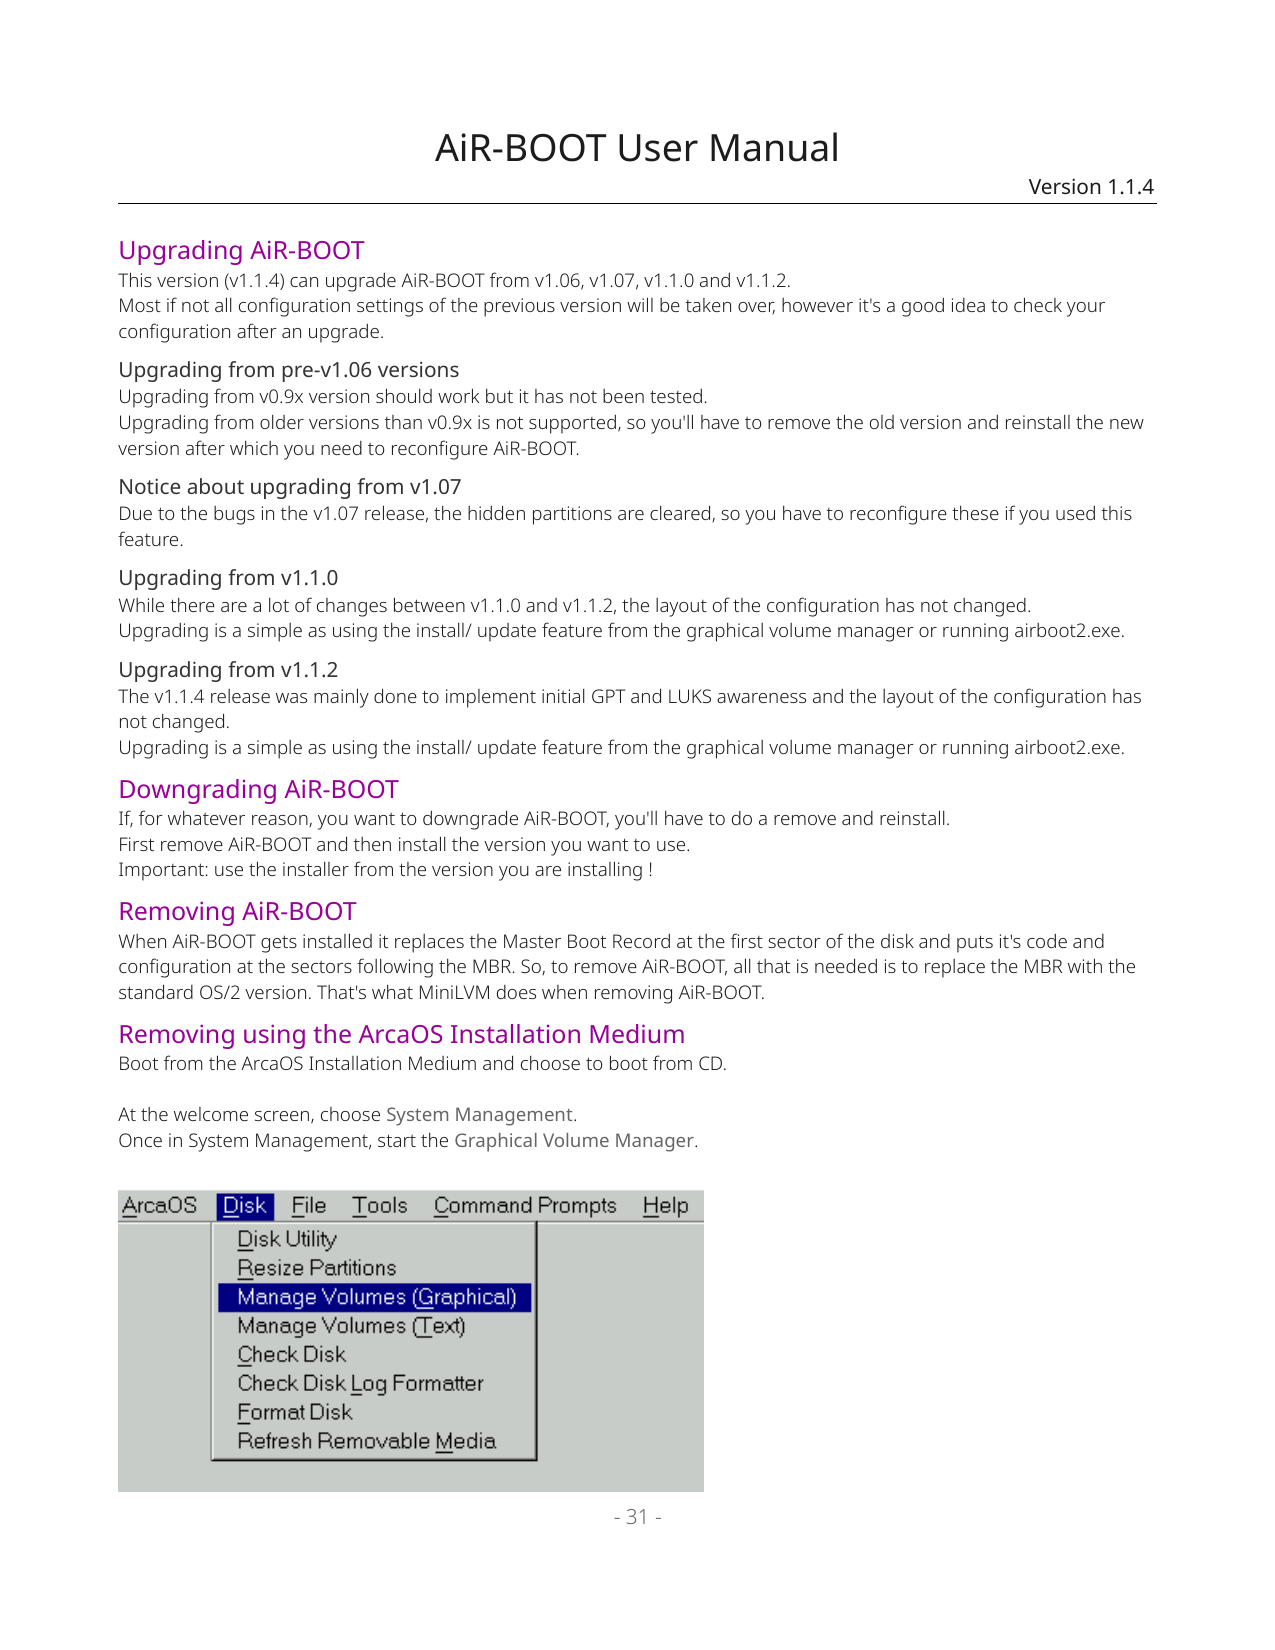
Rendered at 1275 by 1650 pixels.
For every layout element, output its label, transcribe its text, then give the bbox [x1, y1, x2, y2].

text Upgrading from v1.1.2 [118, 655, 1157, 683]
text When AiR-BOOT gets installed it replaces the Master Boot Record at the first sector of the disk and puts it's code and configuration at the sectors following the MBR. So, to remove AiR-BOOT, all that is needed is to replace the MBR with the standard OS/2 version. That's what MiniLVM does when removing AiR-BOOT. [118, 928, 1157, 1004]
text Upgrading from v0.9x version should work but it has not been tested. Upgrading from older versions than v0.9x is not supported, so you'll have to remove the old version and reinstall the new version after which you need to reconfigure AiR-BOOT. [118, 384, 1157, 460]
text Removing using the ArcaOS Installation Medium [118, 1016, 1157, 1050]
text Notice about upgrading from v1.07 [118, 472, 1157, 501]
text This version (v1.1.4) can upgrade AiR-BOOT from v1.06, v1.07, v1.1.0 and v1.1.2. Most if not all configuration settings of the previous version will be taken over, however it's a good idea to check your configuration after an upgrade. [118, 267, 1157, 344]
picture [118, 1189, 704, 1492]
text While there are a lot of changes between v1.1.0 and v1.1.2, the layout of the configuration has not changed. Upgrading is a simple as using the install/ update feature from the graphical volume manager or running airboot2.exe. [118, 592, 1157, 643]
text Upgrading from pre-v1.06 versions [118, 355, 1157, 384]
text Upgrading from v1.1.0 [118, 563, 1157, 592]
subtitle Upgrading AiR-BOOT [118, 233, 1157, 267]
subtitle Removing AiR-BOOT [118, 894, 1157, 928]
text The v1.1.4 release was mainly done to implement initial GPT and LUKS awareness and the layout of the configuration has not changed. Upgrading is a simple as using the install/ update feature from the graphical volume manager or running airboot2.exe. [118, 683, 1157, 760]
text Due to the bugs in the v1.07 release, the hidden partitions are cleared, so you have to reconfigure these if you used this feature. [118, 501, 1157, 552]
subtitle Downgrading AiR-BOOT [118, 771, 1157, 806]
text Boot from the ArcaOS Installation Medium and choose to boot from CD. At the welcome screen, choose System Management. Once in System Management, start the Graphical Volume Manager. [118, 1050, 1157, 1152]
text If, for whatever reason, you want to downgrade AiR-BOOT, you'll have to do a remove and reinstall. First remove AiR-BOOT and then install the version you want to use. Important: use the installer from the version you are installing ! [118, 806, 1157, 882]
